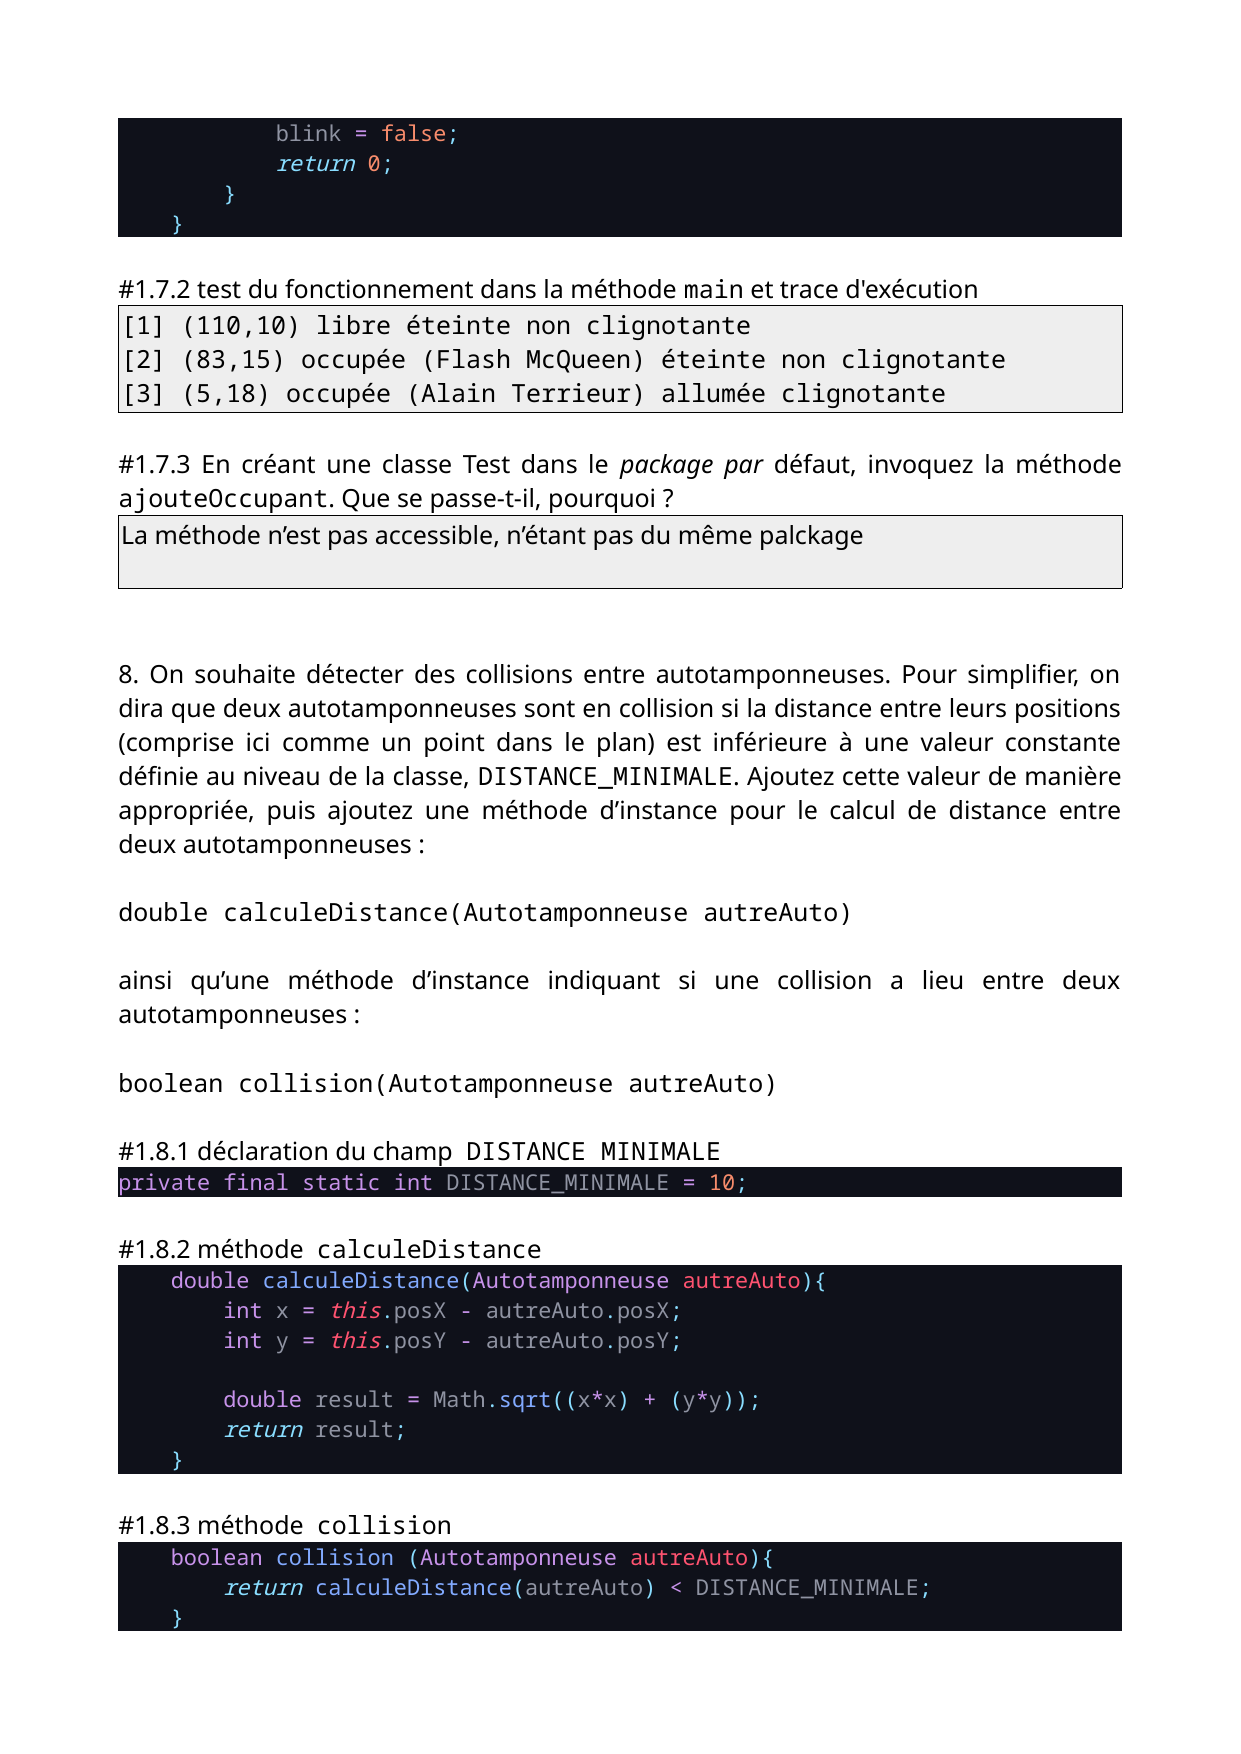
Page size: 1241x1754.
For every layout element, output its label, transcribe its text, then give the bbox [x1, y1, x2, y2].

text boolean collision (Autotamponneuse autreAuto){ [118, 1542, 1122, 1572]
text [1] (110,10) libre éteinte non clignotante [119, 306, 1122, 339]
text [2] (83,15) occupée (Flash McQueen) éteinte non clignotante [119, 339, 1122, 373]
text #1.7.2 test du fonctionnement dans la méthode main et trace d'exécution [118, 271, 1122, 305]
text 8. On souhaite détecter des collisions entre autotamponneuses. Pour simplifier, on dira que deux autotamponneuses sont en collision si la distance entre leurs positions (comprise ici comme un point dans le plan) est inférieure à une valeur constante définie au niveau de la classe, DISTANCE_MINIMALE. Ajoutez cette valeur de manière appropriée, puis ajoutez une méthode d’instance pour le calcul de distance entre deux autotamponneuses : [118, 656, 1122, 861]
text ainsi qu’une méthode d’instance indiquant si une collision a lieu entre deux autotamponneuses : [118, 963, 1122, 1031]
text #1.8.2 méthode calculeDistance [118, 1231, 1122, 1265]
text return calculeDistance(autreAuto) < DISTANCE_MINIMALE; [118, 1572, 1122, 1602]
text } [118, 178, 1122, 207]
text } [118, 1444, 1122, 1474]
text return 0; [118, 148, 1122, 178]
text int y = this.posY - autreAuto.posY; [118, 1325, 1122, 1355]
text #1.8.3 méthode collision [118, 1508, 1122, 1542]
text blink = false; [118, 118, 1122, 148]
text double result = Math.sqrt((x*x) + (y*y)); [118, 1384, 1122, 1414]
text #1.7.3 En créant une classe Test dans le package par défaut, invoquez la méthode ajouteOccupant. Que se passe-t-il, pourquoi ? [118, 447, 1122, 515]
text return result; [118, 1414, 1122, 1444]
text [3] (5,18) occupée (Alain Terrieur) allumée clignotante [119, 373, 1122, 412]
text boolean collision(Autotamponneuse autreAuto) [118, 1065, 1122, 1099]
text #1.8.1 déclaration du champ DISTANCE MINIMALE [118, 1133, 1122, 1167]
text double calculeDistance(Autotamponneuse autreAuto) [118, 895, 1122, 929]
text } [118, 1602, 1122, 1631]
text int x = this.posX - autreAuto.posX; [118, 1295, 1122, 1325]
text La méthode n’est pas accessible, n’étant pas du même palckage [119, 516, 1122, 549]
text double calculeDistance(Autotamponneuse autreAuto){ [118, 1265, 1122, 1295]
text private final static int DISTANCE_MINIMALE = 10; [118, 1167, 1122, 1197]
text } [118, 207, 1122, 237]
